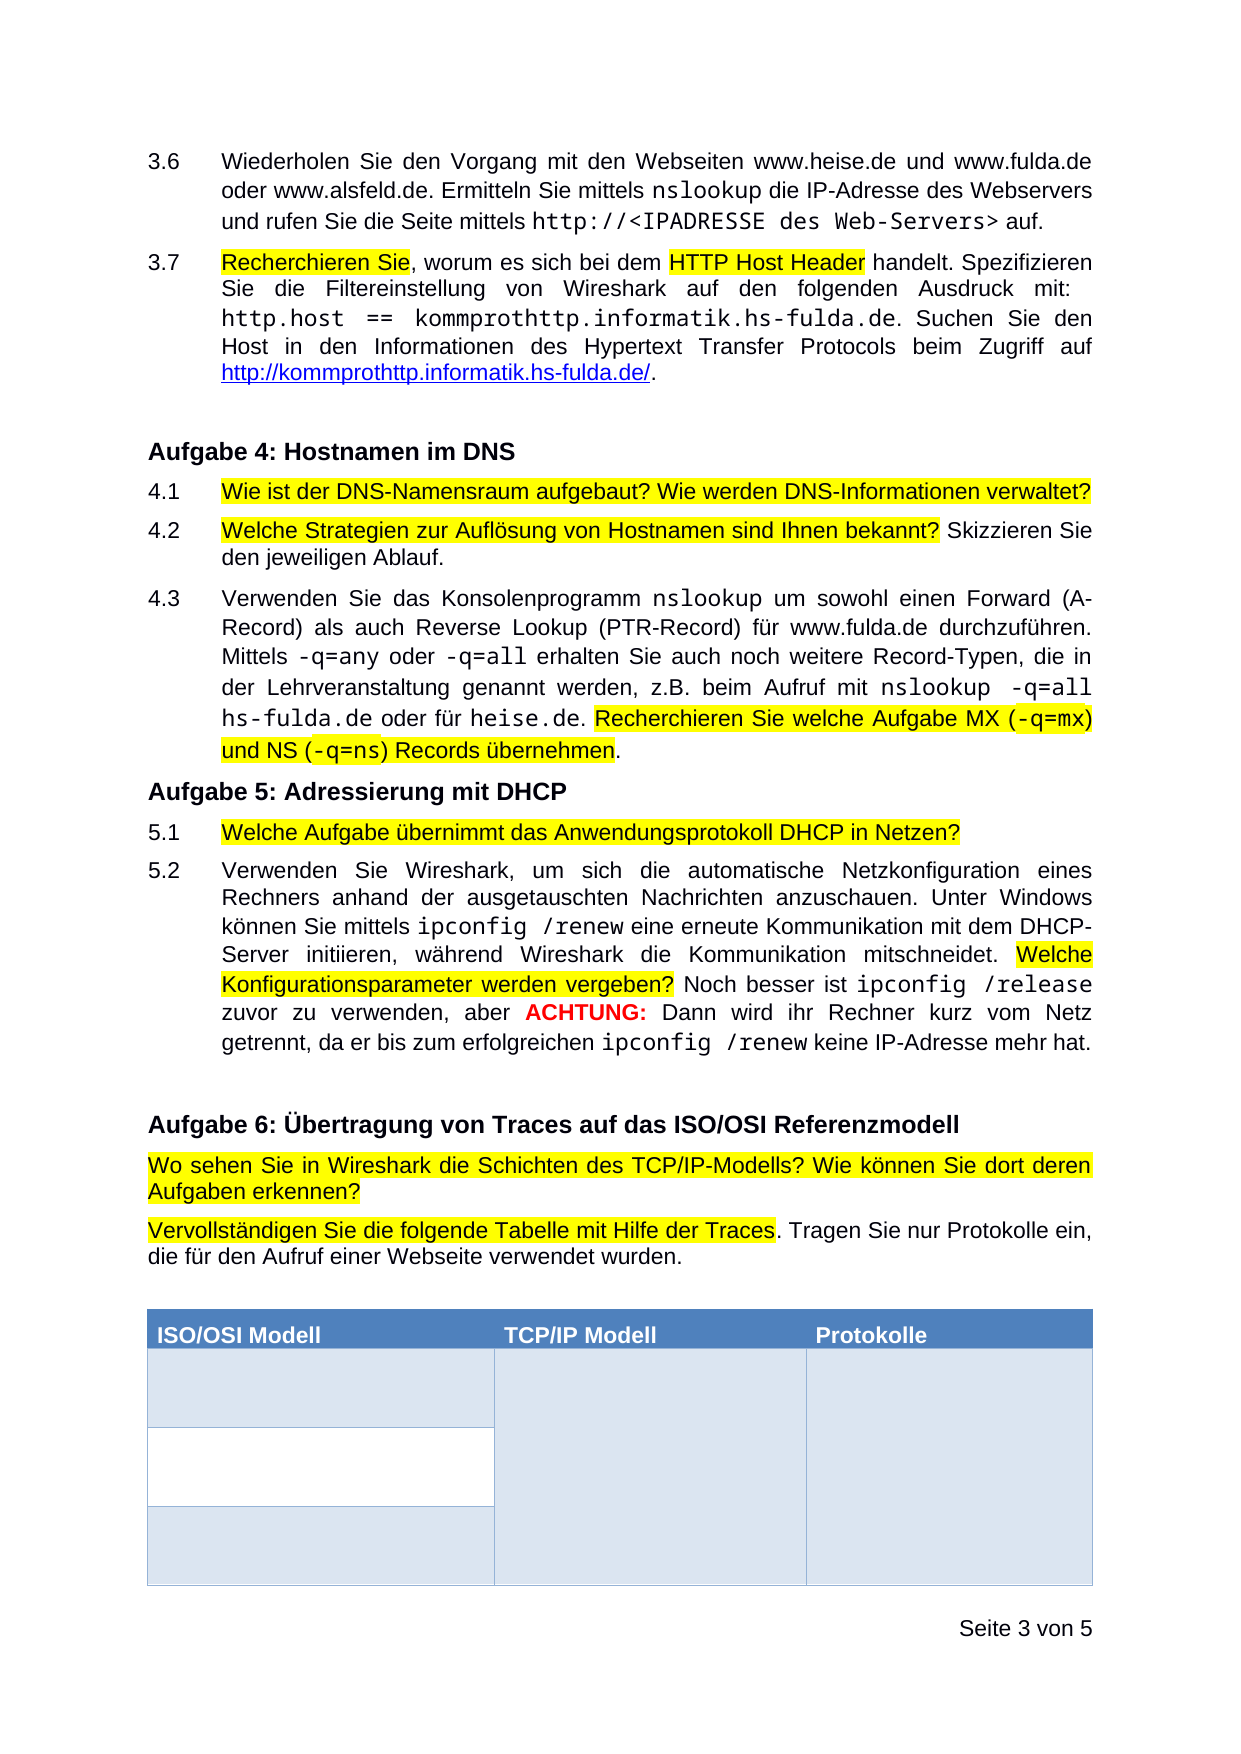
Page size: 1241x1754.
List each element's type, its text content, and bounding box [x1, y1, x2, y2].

text 3.6 Wiederholen Sie den Vorgang mit den Webseiten www.heise.de und www.fulda.de oder www.alsfeld.de. Ermitteln Sie mittels nslookup die IP-Adresse des Webservers und rufen Sie die Seite mittels http://<IPADRESSE des Web-Servers> auf. [148, 148, 1093, 236]
text 4.1 Wie ist der DNS-Namensraum aufgebaut? Wie werden DNS-Informationen verwaltet? [148, 478, 1093, 504]
text 3.7 Recherchieren Sie, worum es sich bei dem HTTP Host Header handelt. Spezifizieren Sie die Filtereinstellung von Wireshark auf den folgenden Ausdruck mit: http.host == kommprothttp.informatik.hs-fulda.de. Suchen Sie den Host in den Informationen des Hypertext Transfer Protocols beim Zugriff auf http://kommprothttp.informatik.hs-fulda.de/. [148, 249, 1093, 386]
text 4.2 Welche Strategien zur Auflösung von Hostnamen sind Ihnen bekannt? Skizzieren Sie den jeweiligen Ablauf. [148, 517, 1093, 570]
table_cell [148, 1428, 494, 1506]
table_header Protokolle [807, 1310, 1092, 1348]
text Vervollständigen Sie die folgende Tabelle mit Hilfe der Traces. Tragen Sie nur Protokolle ein, die für den Aufruf einer Webseite verwendet wurden. [148, 1217, 1093, 1269]
text 5.1 Welche Aufgabe übernimmt das Anwendungsprotokoll DHCP in Netzen? [148, 819, 1093, 845]
text Aufgabe 4: Hostnamen im DNS [148, 437, 1093, 466]
text Wo sehen Sie in Wireshark die Schichten des TCP/IP-Modells? Wie können Sie dort deren Aufgaben erkennen? [148, 1152, 1093, 1204]
table_header TCP/IP Modell [495, 1310, 806, 1348]
text 5.2 Verwenden Sie Wireshark, um sich die automatische Netzkonfiguration eines Rechners anhand der ausgetauschten Nachrichten anzuschauen. Unter Windows können Sie mittels ipconfig /renew eine erneute Kommunikation mit dem DHCP-Server initiieren, während Wireshark die Kommunikation mitschneidet. Welche Konfigurationsparameter werden vergeben? Noch besser ist ipconfig /release zuvor zu verwenden, aber ACHTUNG: Dann wird ihr Rechner kurz vom Netz getrennt, da er bis zum erfolgreichen ipconfig /renew keine IP-Adresse mehr hat. [148, 857, 1093, 1057]
table_cell [495, 1349, 806, 1584]
table_cell [148, 1507, 494, 1584]
text Aufgabe 6: Übertragung von Traces auf das ISO/OSI Referenzmodell [148, 1110, 1093, 1139]
text Aufgabe 5: Adressierung mit DHCP [148, 777, 1093, 806]
table_header ISO/OSI Modell [148, 1310, 494, 1348]
table_cell [148, 1349, 494, 1427]
table_cell [807, 1349, 1092, 1584]
text 4.3 Verwenden Sie das Konsolenprogramm nslookup um sowohl einen Forward (A-Record) als auch Reverse Lookup (PTR-Record) für www.fulda.de durchzuführen. Mittels -q=any oder -q=all erhalten Sie auch noch weitere Record-Typen, die in der Lehrveranstaltung genannt werden, z.B. beim Aufruf mit nslookup -q=all hs-fulda.de oder für heise.de. Recherchieren Sie welche Aufgabe MX (-q=mx) und NS (-q=ns) Records übernehmen. [148, 582, 1093, 765]
